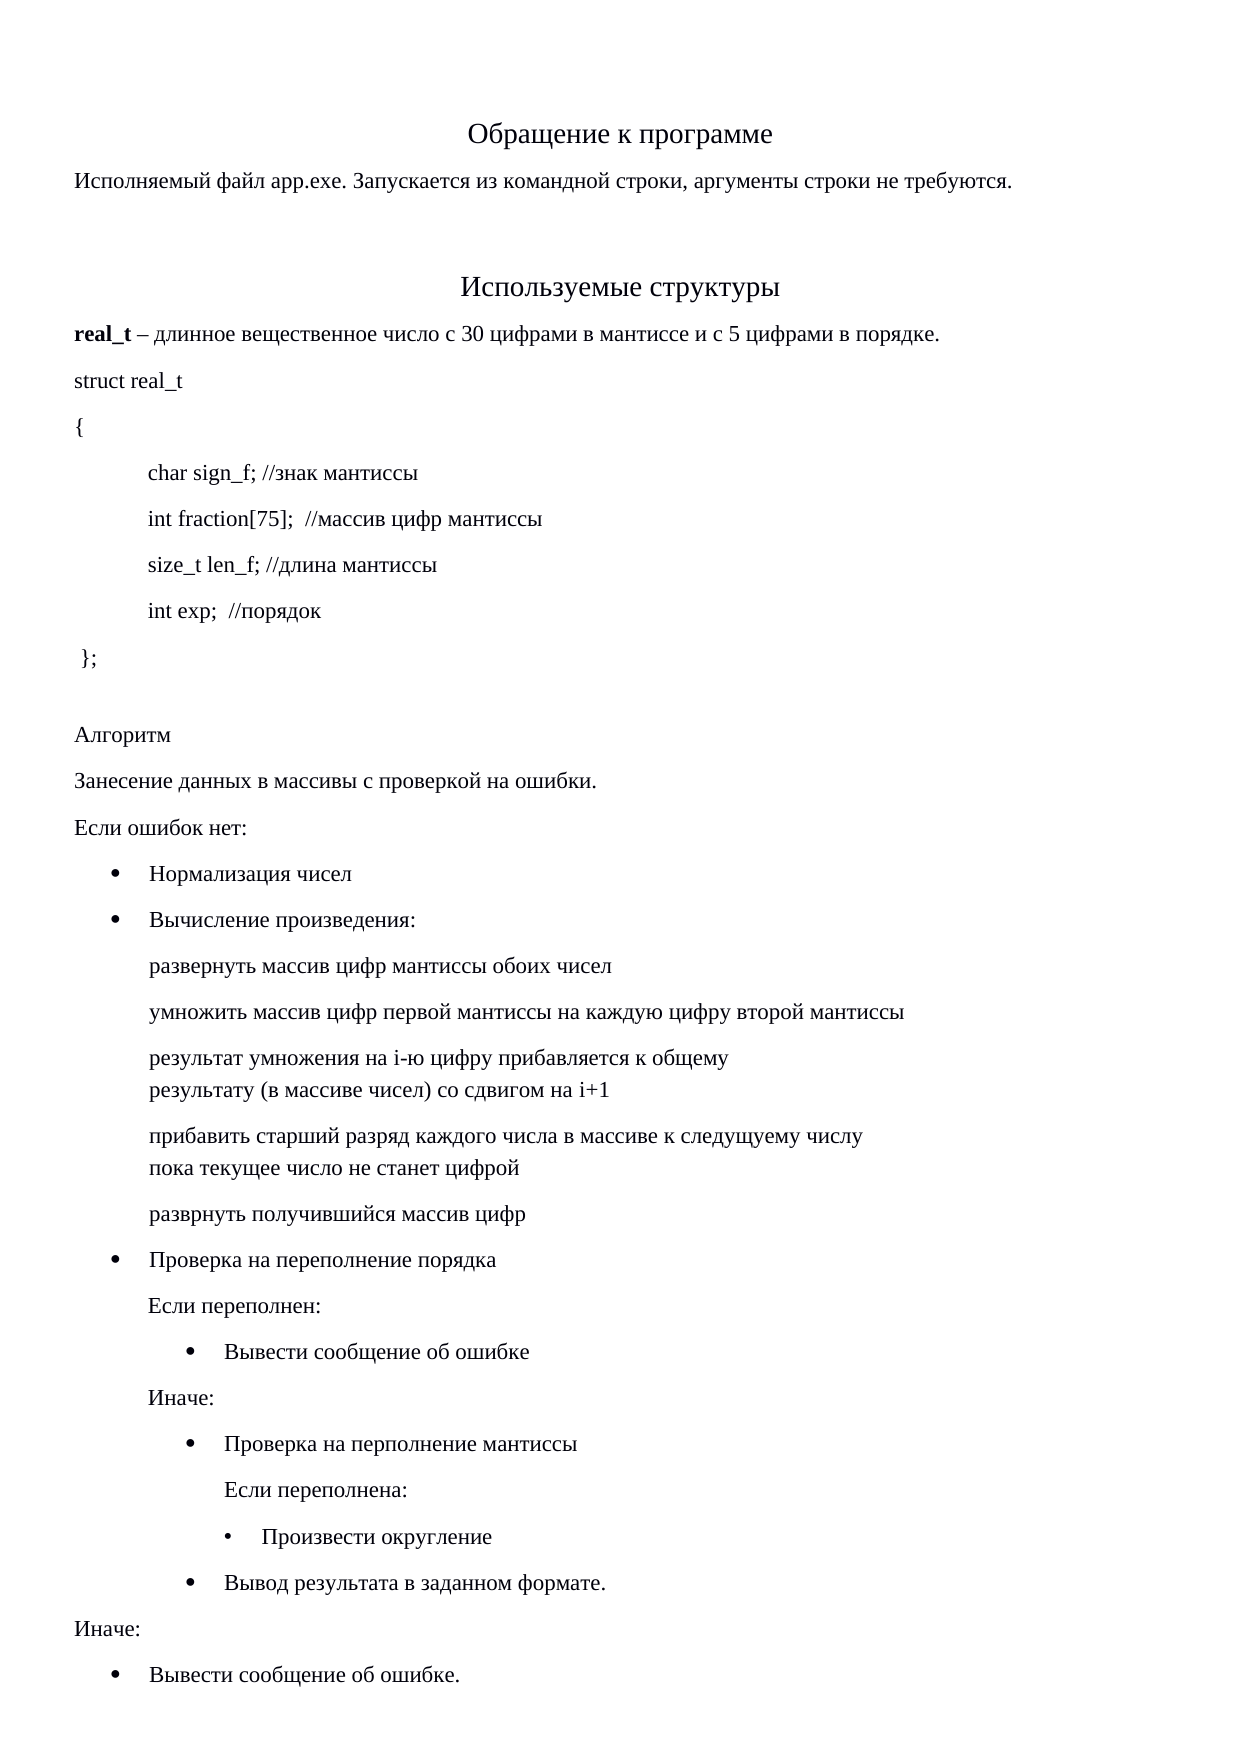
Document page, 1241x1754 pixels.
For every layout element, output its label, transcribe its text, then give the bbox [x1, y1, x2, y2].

subtitle Обращение к программе [74, 116, 1167, 149]
list результат умножения на i-ю цифру прибавляется к общему результату (в массиве чисел) со сдвигом на i+1 [111, 1044, 1167, 1102]
text size_t len_f; //длина мантиссы [74, 551, 1167, 578]
text int exp; //порядок [74, 597, 1167, 624]
text { [74, 413, 1167, 439]
list Проверка на переполнение порядка [111, 1246, 1167, 1272]
text real_t – длинное вещественное число с 30 цифрами в мантиссе и с 5 цифрами в порядке. [74, 321, 1167, 347]
list разврнуть получившийся массив цифр [111, 1200, 1167, 1226]
list развернуть массив цифр мантиссы обоих чисел [111, 952, 1167, 978]
list Нормализация чисел [111, 860, 1167, 886]
list Проверка на перполнение мантиссы [186, 1430, 1167, 1457]
text }; [74, 643, 1167, 670]
list Если переполнена: [186, 1477, 1167, 1503]
subtitle Используемые структуры [74, 269, 1167, 303]
text Иначе: [74, 1384, 1167, 1411]
list Вывести сообщение об ошибке. [111, 1661, 1167, 1687]
text int fraction[75]; //массив цифр мантиссы [74, 505, 1167, 531]
list Произвести округление [224, 1523, 1167, 1549]
list Вычисление произведения: [111, 906, 1167, 932]
text Алгоритм [74, 690, 1167, 748]
text Исполняемый файл app.exe. Запускается из командной строки, аргументы строки не требуются. [74, 167, 1167, 193]
list Вывести сообщение об ошибке [186, 1338, 1167, 1364]
list Вывод результата в заданном формате. [186, 1569, 1167, 1595]
text Иначе: [74, 1615, 1167, 1641]
list прибавить старший разряд каждого числа в массиве к следущуему числу пока текущее число не станет цифрой [111, 1122, 1167, 1180]
text char sign_f; //знак мантиссы [74, 459, 1167, 485]
text struct real_t [74, 367, 1167, 393]
text Если ошибок нет: [74, 813, 1167, 840]
text Если переполнен: [74, 1292, 1167, 1318]
text Занесение данных в массивы с проверкой на ошибки. [74, 767, 1167, 794]
list умножить массив цифр первой мантиссы на каждую цифру второй мантиссы [111, 998, 1167, 1024]
